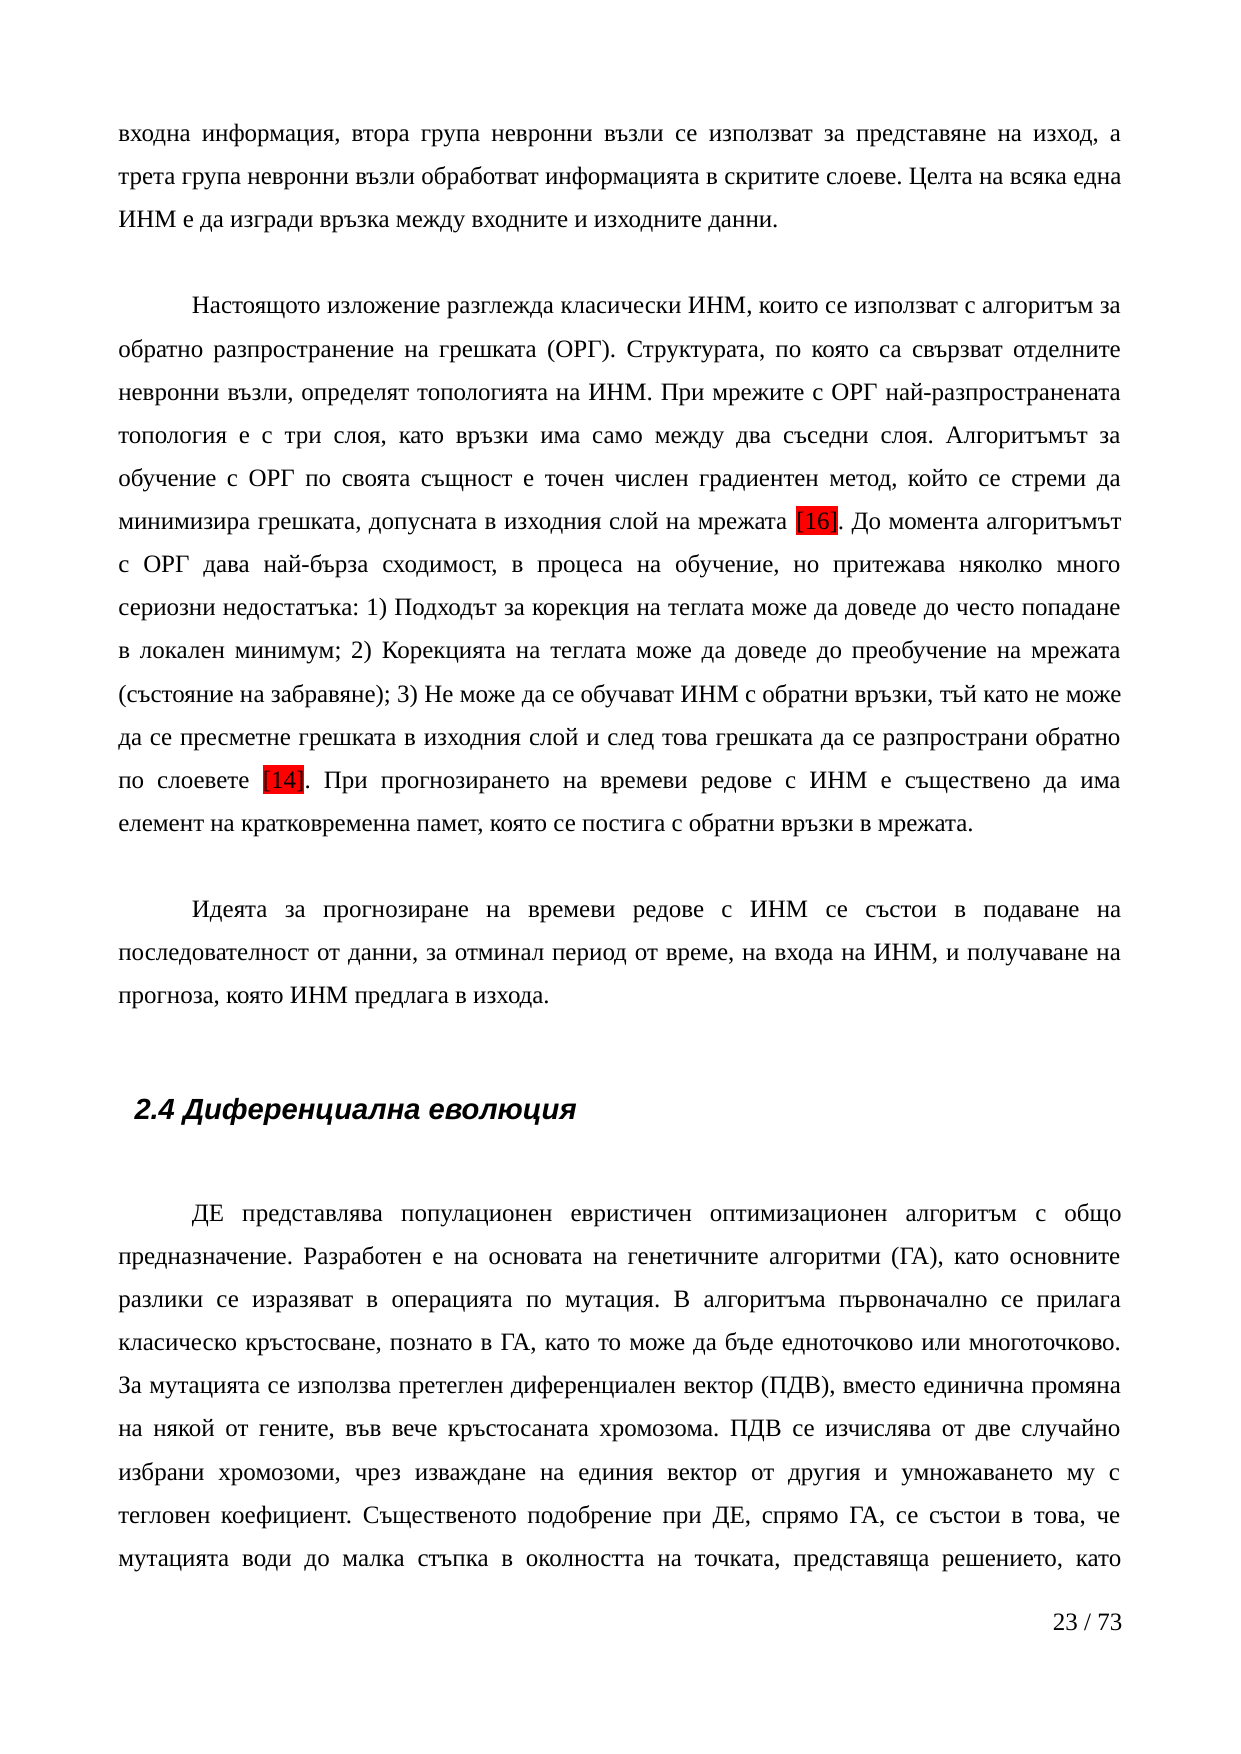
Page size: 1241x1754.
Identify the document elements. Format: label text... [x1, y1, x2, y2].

text ДЕ представлява популационен евристичен оптимизационен алгоритъм с общо предназначение. Разработен е на основата на генетичните алгоритми (ГА), като основните разлики се изразяват в операцията по мутация. В алгоритъма първоначално се прилага класическо кръстосване, познато в ГА, като то може да бъде едноточково или многоточково. За мутацията се използва претеглен диференциален вектор (ПДВ), вместо единична промяна на някой от гените, във вече кръстосаната хромозома. ПДВ се изчислява от две случайно избрани хромозоми, чрез изваждане на единия вектор от другия и умножаването му с тегловен коефициент. Същественото подобрение при ДЕ, спрямо ГА, се състои в това, че мутацията води до малка стъпка в околността на точката, представяща решението, като [118, 1198, 1122, 1572]
text Настоящото изложение разглежда класически ИНМ, които се използват с алгоритъм за обратно разпространение на грешката (ОРГ). Структурата, по която са свързват отделните невронни възли, определят топологията на ИНМ. При мрежите с ОРГ най-разпространената топология е с три слоя, като връзки има само между два съседни слоя. Алгоритъмът за обучение с ОРГ по своята същност е точен числен градиентен метод, който се стреми да минимизира грешката, допусната в изходния слой на мрежата [16]. До момента алгоритъмът с ОРГ дава най-бърза сходимост, в процеса на обучение, но притежава няколко много сериозни недостатъка: 1) Подходът за корекция на теглата може да доведе до често попадане в локален минимум; 2) Корекцията на теглата може да доведе до преобучение на мрежата (състояние на забравяне); 3) Не може да се обучават ИНМ с обратни връзки, тъй като не може да се пресметне грешката в изходния слой и след това грешката да се разпространи обратно по слоевете [14]. При прогнозирането на времеви редове с ИНМ е съществено да има елемент на кратковременна памет, която се постига с обратни връзки в мрежата. [118, 291, 1122, 837]
text входна информация, втора група невронни възли се използват за представяне на изход, а трета група невронни възли обработват информацията в скритите слоеве. Целта на всяка една ИНМ е да изгради връзка между входните и изходните данни. [118, 118, 1122, 233]
subtitle 2.4 Диференциална еволюция [118, 1092, 1122, 1125]
text Идеята за прогнозиране на времеви редове с ИНМ се състои в подаване на последователност от данни, за отминал период от време, на входа на ИНМ, и получаване на прогноза, която ИНМ предлага в изхода. [118, 894, 1122, 1009]
